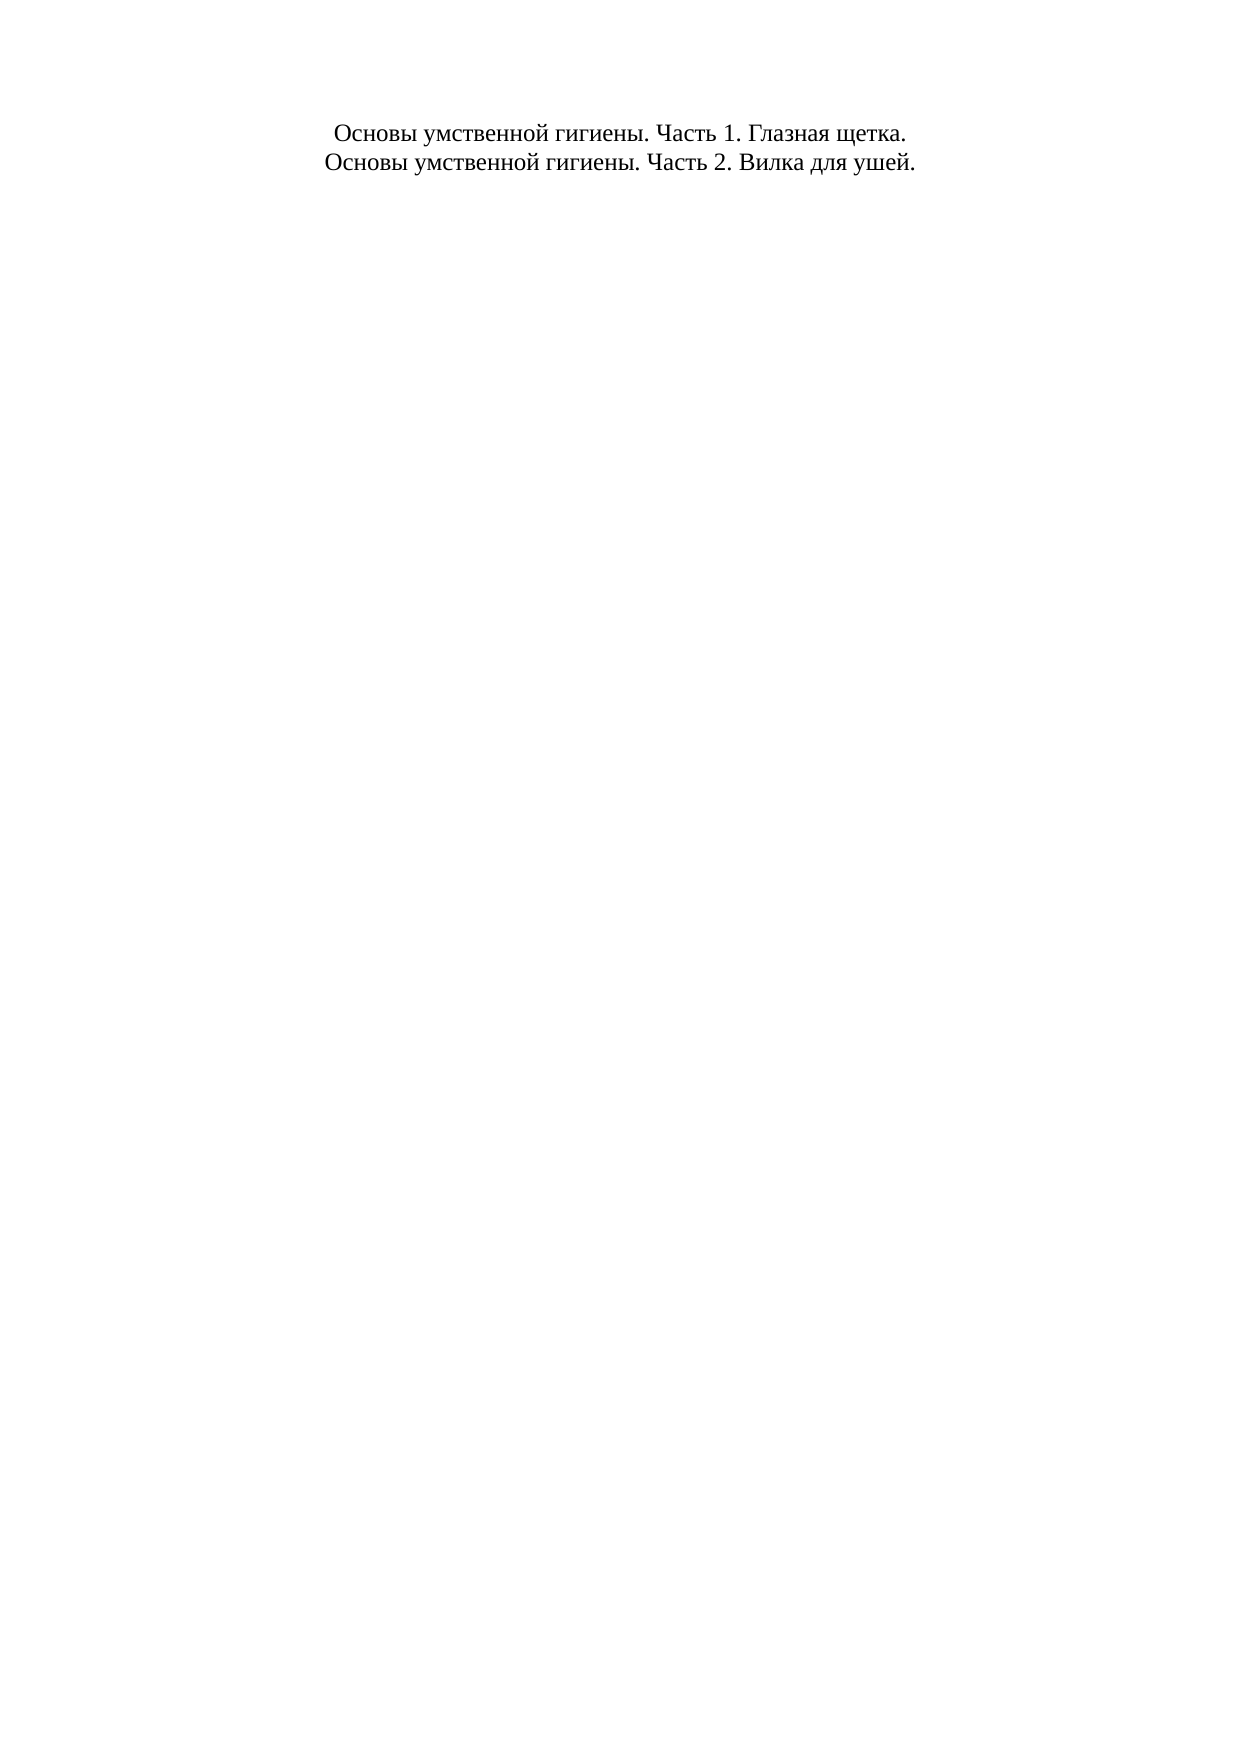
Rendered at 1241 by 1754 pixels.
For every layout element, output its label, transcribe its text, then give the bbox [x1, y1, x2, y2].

text Основы умственной гигиены. Часть 2. Вилка для ушей. [118, 147, 1122, 176]
text Основы умственной гигиены. Часть 1. Глазная щетка. [118, 118, 1122, 147]
